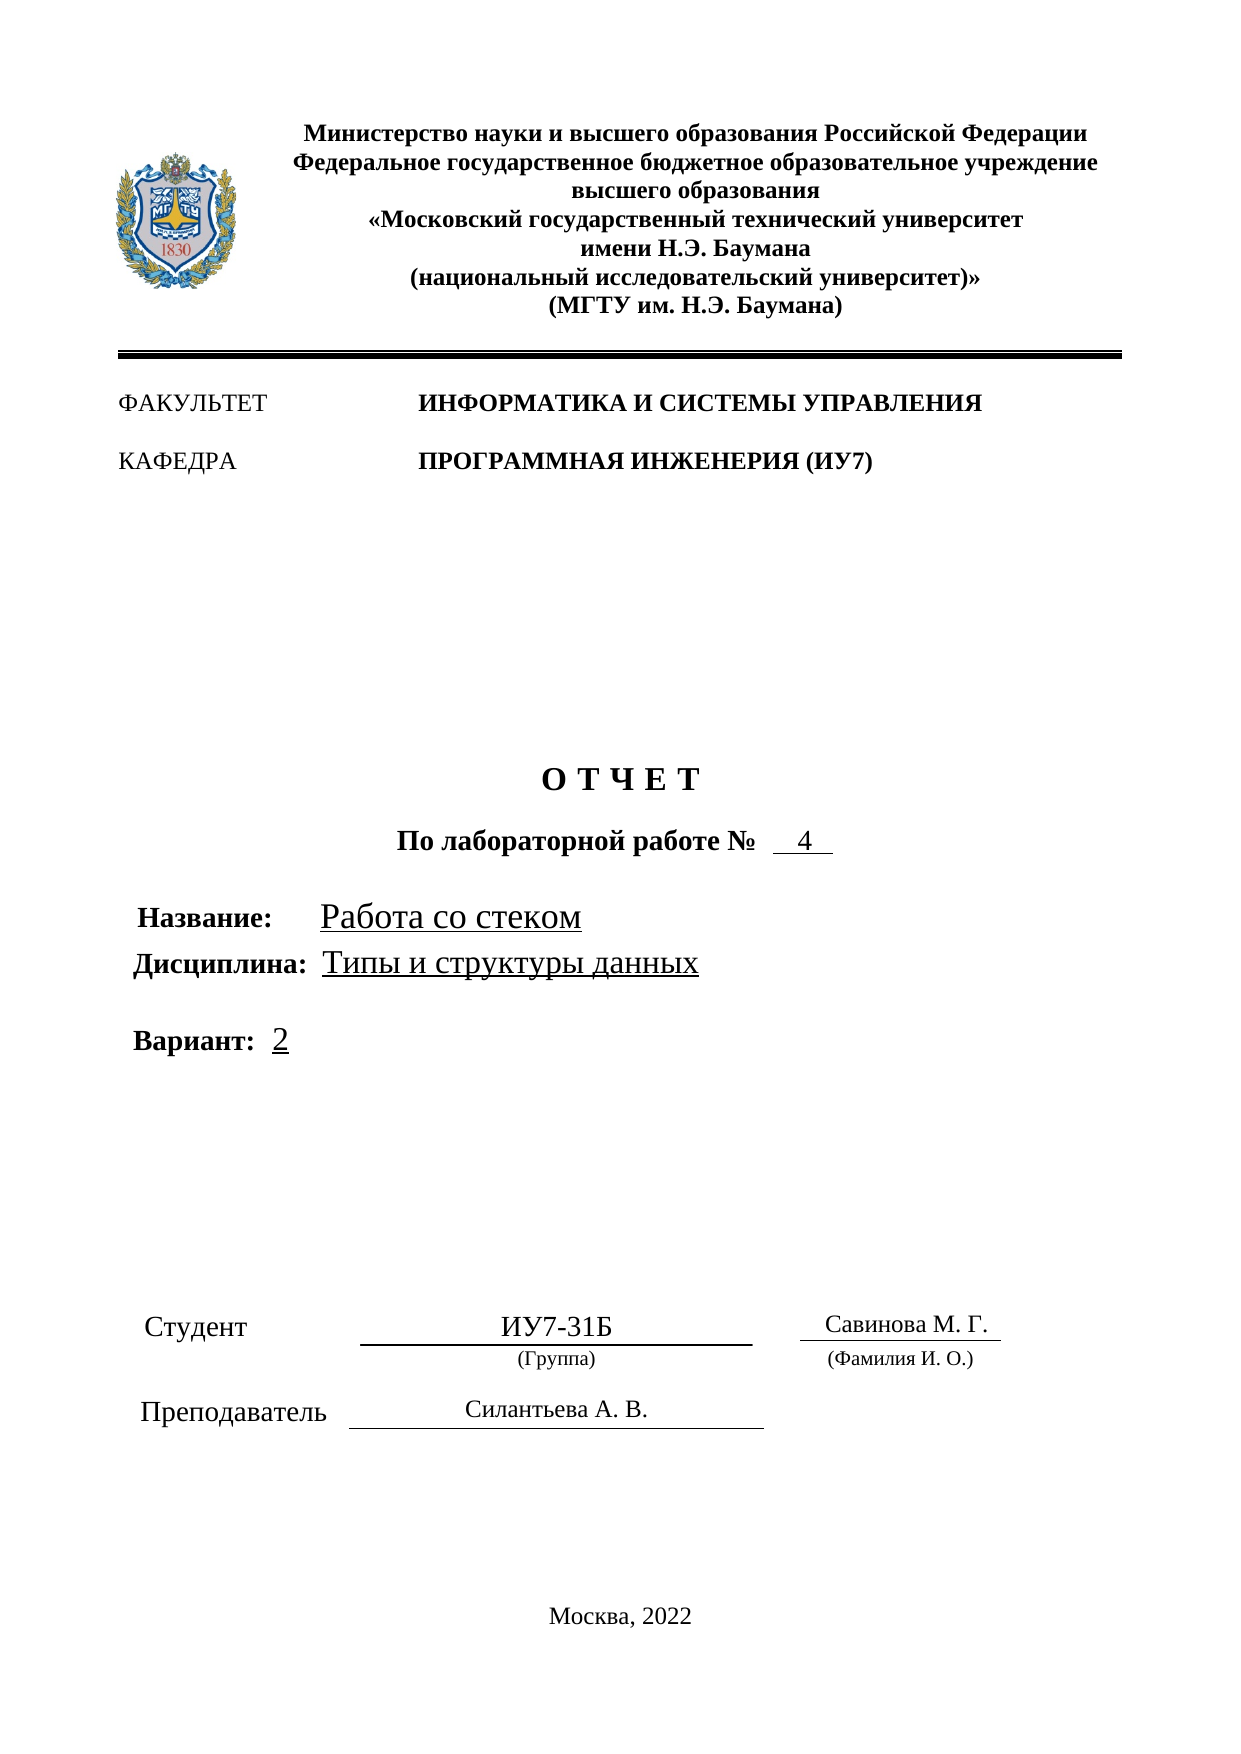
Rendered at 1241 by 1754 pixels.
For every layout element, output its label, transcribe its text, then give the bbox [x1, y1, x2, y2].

table_cell Преподаватель [118, 1394, 349, 1428]
table_header [764, 1309, 788, 1346]
text Москва, 2022 [118, 1601, 1122, 1630]
table_header [107, 118, 254, 319]
table_cell Силантьева А. В. [349, 1394, 764, 1428]
table_cell [118, 1346, 349, 1394]
table_header Савинова М. Г. [789, 1309, 1012, 1346]
table_cell (Группа) [349, 1346, 764, 1394]
picture [115, 152, 237, 289]
table_cell [764, 1346, 788, 1394]
subtitle Отчет [118, 759, 1122, 798]
text Дисциплина: Типы и структуры данных [133, 942, 1122, 981]
text Вариант: 2 [133, 1019, 1122, 1057]
table_cell (Фамилия И. О.) [789, 1346, 1012, 1394]
table_cell [764, 1394, 788, 1428]
text ФАКУЛЬТЕТ Информатика и системы управления [118, 388, 1122, 417]
table_header Министерство науки и высшего образования Российской Федерации Федеральное государственное бюджетное образовательное учреждение высшего образования «Московский государственный технический университет имени Н.Э. Баумана (национальный исследовательский университет)» (МГТУ им. Н.Э. Баумана) [254, 118, 1137, 319]
text КАФЕДРА ПРОГРАММНАЯ ИНЖЕНЕРИЯ (ИУ7) [118, 446, 1122, 474]
subtitle Работа со стеком [302, 895, 1122, 936]
table_cell [789, 1394, 1012, 1428]
table_header ИУ7-31Б [349, 1309, 764, 1346]
table_header Студент [118, 1309, 349, 1346]
table_header 4 [768, 823, 842, 856]
text Название: [137, 900, 286, 934]
